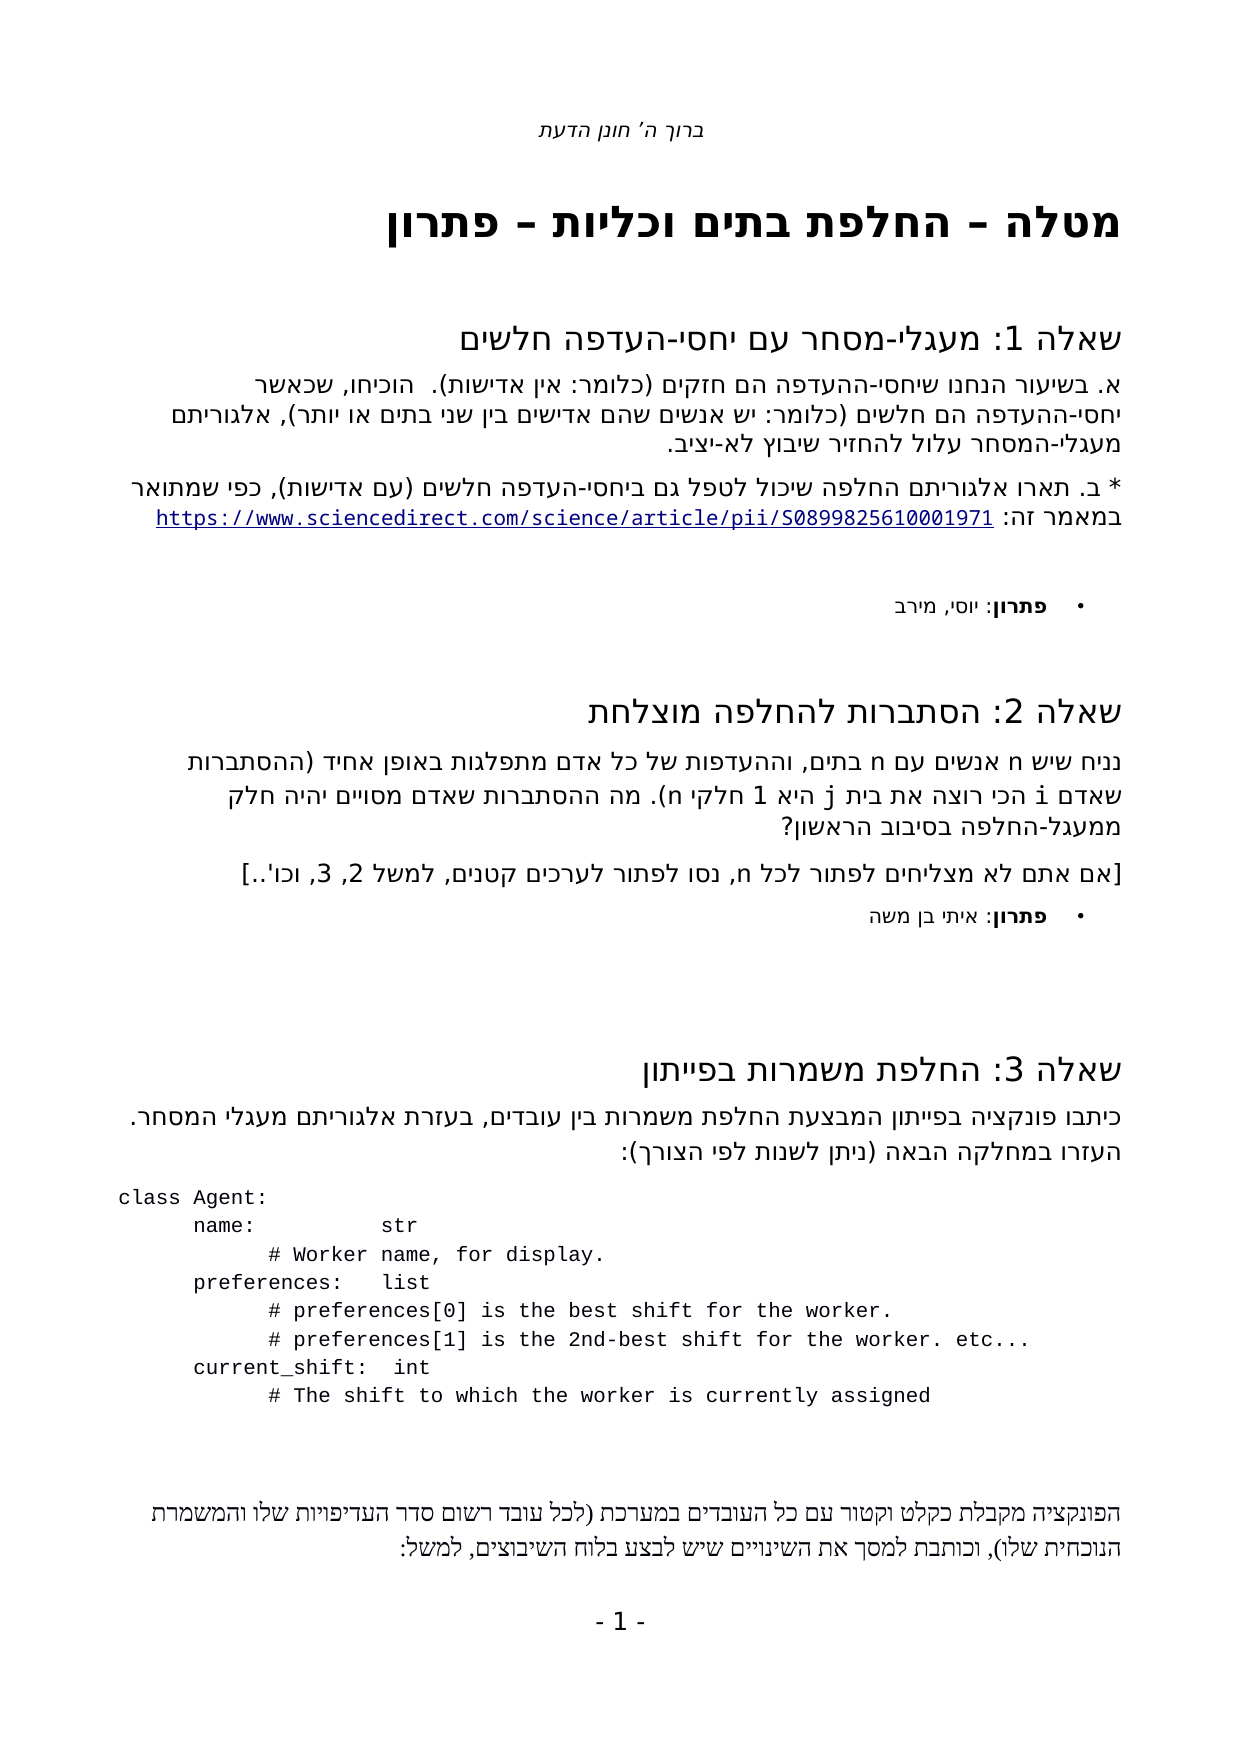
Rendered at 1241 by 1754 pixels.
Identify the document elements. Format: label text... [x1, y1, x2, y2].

text # Worker name, for display. [118, 1243, 1122, 1267]
text א. בשיעור הנחנו שיחסי-ההעדפה הם חזקים (כלומר: אין אדישות). הוכיחו, שכאשר יחסי-ההעדפה הם חלשים (כלומר: יש אנשים שהם אדישים בין שני בתים או יותר), אלגוריתם מעגלי-המסחר עלול להחזיר שיבוץ לא-יציב. [118, 371, 1122, 458]
text הפונקציה מקבלת כקלט וקטור עם כל העובדים במערכת (לכל עובד רשום סדר העדיפויות שלו והמשמרת הנוכחית שלו), וכותבת למסך את השינויים שיש לבצע בלוח השיבוצים, למשל: [118, 1498, 1122, 1562]
list פתרון: יוסי, מירב [118, 594, 1084, 619]
text class Agent: [118, 1187, 1122, 1211]
text # The shift to which the worker is currently assigned [118, 1385, 1122, 1409]
text # preferences[0] is the best shift for the worker. [118, 1300, 1122, 1324]
text נניח שיש n אנשים עם n בתים, וההעדפות של כל אדם מתפלגות באופן אחיד (ההסתברות שאדם i הכי רוצה את בית j היא 1 חלקי n). מה ההסתברות שאדם מסויים יהיה חלק ממעגל-החלפה בסיבוב הראשון? [118, 744, 1122, 841]
text כיתבו פונקציה בפייתון המבצעת החלפת משמרות בין עובדים, בעזרת אלגוריתם מעגלי המסחר. העזרו במחלקה הבאה (ניתן לשנות לפי הצורך): [118, 1102, 1122, 1166]
subtitle שאלה 2: הסתברות להחלפה מוצלחת [118, 692, 1122, 731]
list פתרון: איתי בן משה [118, 904, 1084, 929]
subtitle מטלה – החלפת בתים וכליות – פתרון [118, 197, 1122, 248]
text * ב. תארו אלגוריתם החלפה שיכול לטפל גם ביחסי-העדפה חלשים (עם אדישות), כפי שמתואר במאמר זה: https://www.sciencedirect.com/science/article/pii/S0899825610001971 [118, 473, 1122, 531]
text [אם אתם לא מצליחים לפתור לכל n, נסו לפתור לערכים קטנים, למשל 2, 3, וכו'..] [118, 856, 1122, 890]
subtitle שאלה 3: החלפת משמרות בפייתון [118, 1051, 1122, 1090]
text # preferences[1] is the 2nd-best shift for the worker. etc... [118, 1328, 1122, 1352]
text current_shift: int [118, 1357, 1122, 1381]
subtitle שאלה 1: מעגלי-מסחר עם יחסי-העדפה חלשים [118, 319, 1122, 358]
text preferences: list [118, 1272, 1122, 1296]
text name: str [118, 1215, 1122, 1239]
